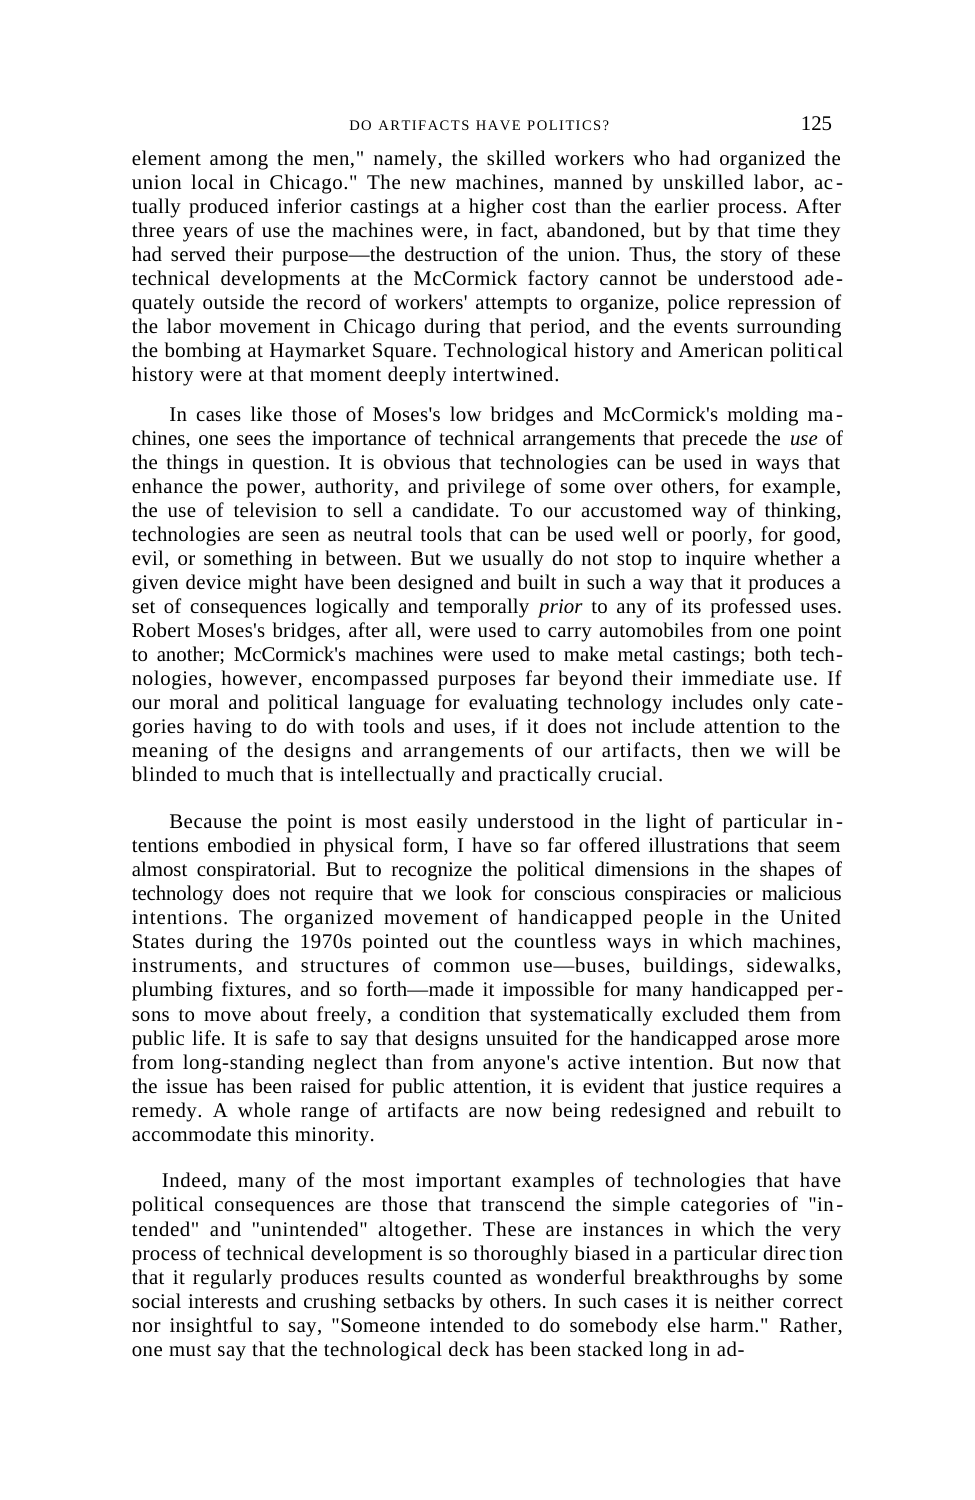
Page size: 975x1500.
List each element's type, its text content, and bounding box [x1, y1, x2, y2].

text Because the point is most easily understood in the light of particular in­tentions embodied in physical form, I have so far offered illustrations that seem almost conspiratorial. But to recognize the political dimensions in the shapes of technology does not require that we look for conscious conspiracies or malicious intentions. The organized movement of handicapped people in the United States during the 1970s pointed out the countless ways in which machines, instruments, and structures of common use—buses, buildings, sidewalks, plumbing fixtures, and so forth—made it impossible for many handicapped per­sons to move about freely, a condition that systematically excluded them from public life. It is safe to say that designs unsuited for the handicapped arose more from long-standing neglect than from anyone's active intention. But now that the issue has been raised for public attention, it is evident that justice requires a remedy. A whole range of artifacts are now being redesigned and rebuilt to accommodate this minority. [132, 809, 843, 1146]
text DO ARTIFACTS HAVE POLITICS? 125 [349, 113, 844, 134]
text In cases like those of Moses's low bridges and McCormick's molding ma­chines, one sees the importance of technical arrangements that precede the use of the things in question. It is obvious that technologies can be used in ways that enhance the power, authority, and privilege of some over others, for example, the use of television to sell a candidate. To our accustomed way of thinking, technologies are seen as neutral tools that can be used well or poorly, for good, evil, or something in between. But we usually do not stop to inquire whether a given device might have been designed and built in such a way that it produces a set of consequences logically and temporally prior to any of its professed uses. Robert Moses's bridges, after all, were used to carry automobiles from one point to another; McCormick's machines were used to make metal castings; both tech­nologies, however, encompassed purposes far beyond their immediate use. If our moral and political language for evaluating technology includes only cate­gories having to do with tools and uses, if it does not include attention to the meaning of the designs and arrangements of our artifacts, then we will be blinded to much that is intellectually and practically crucial. [132, 401, 843, 786]
text element among the men," namely, the skilled workers who had organized the union local in Chicago." The new machines, manned by unskilled labor, ac­tually produced inferior castings at a higher cost than the earlier process. After three years of use the machines were, in fact, abandoned, but by that time they had served their purpose—the destruction of the union. Thus, the story of these technical developments at the McCormick factory cannot be understood ade­quately outside the record of workers' attempts to organize, police repression of the labor movement in Chicago during that period, and the events surrounding the bombing at Haymarket Square. Technological history and American politi­cal history were at that moment deeply intertwined. [132, 146, 843, 386]
text Indeed, many of the most important examples of technologies that have political consequences are those that transcend the simple categories of "in­tended" and "unintended" altogether. These are instances in which the very process of technical development is so thoroughly biased in a particular direc­tion that it regularly produces results counted as wonderful breakthroughs by some social interests and crushing setbacks by others. In such cases it is neither correct nor insightful to say, "Someone intended to do somebody else harm." Rather, one must say that the technological deck has been stacked long in ad- [132, 1168, 843, 1361]
